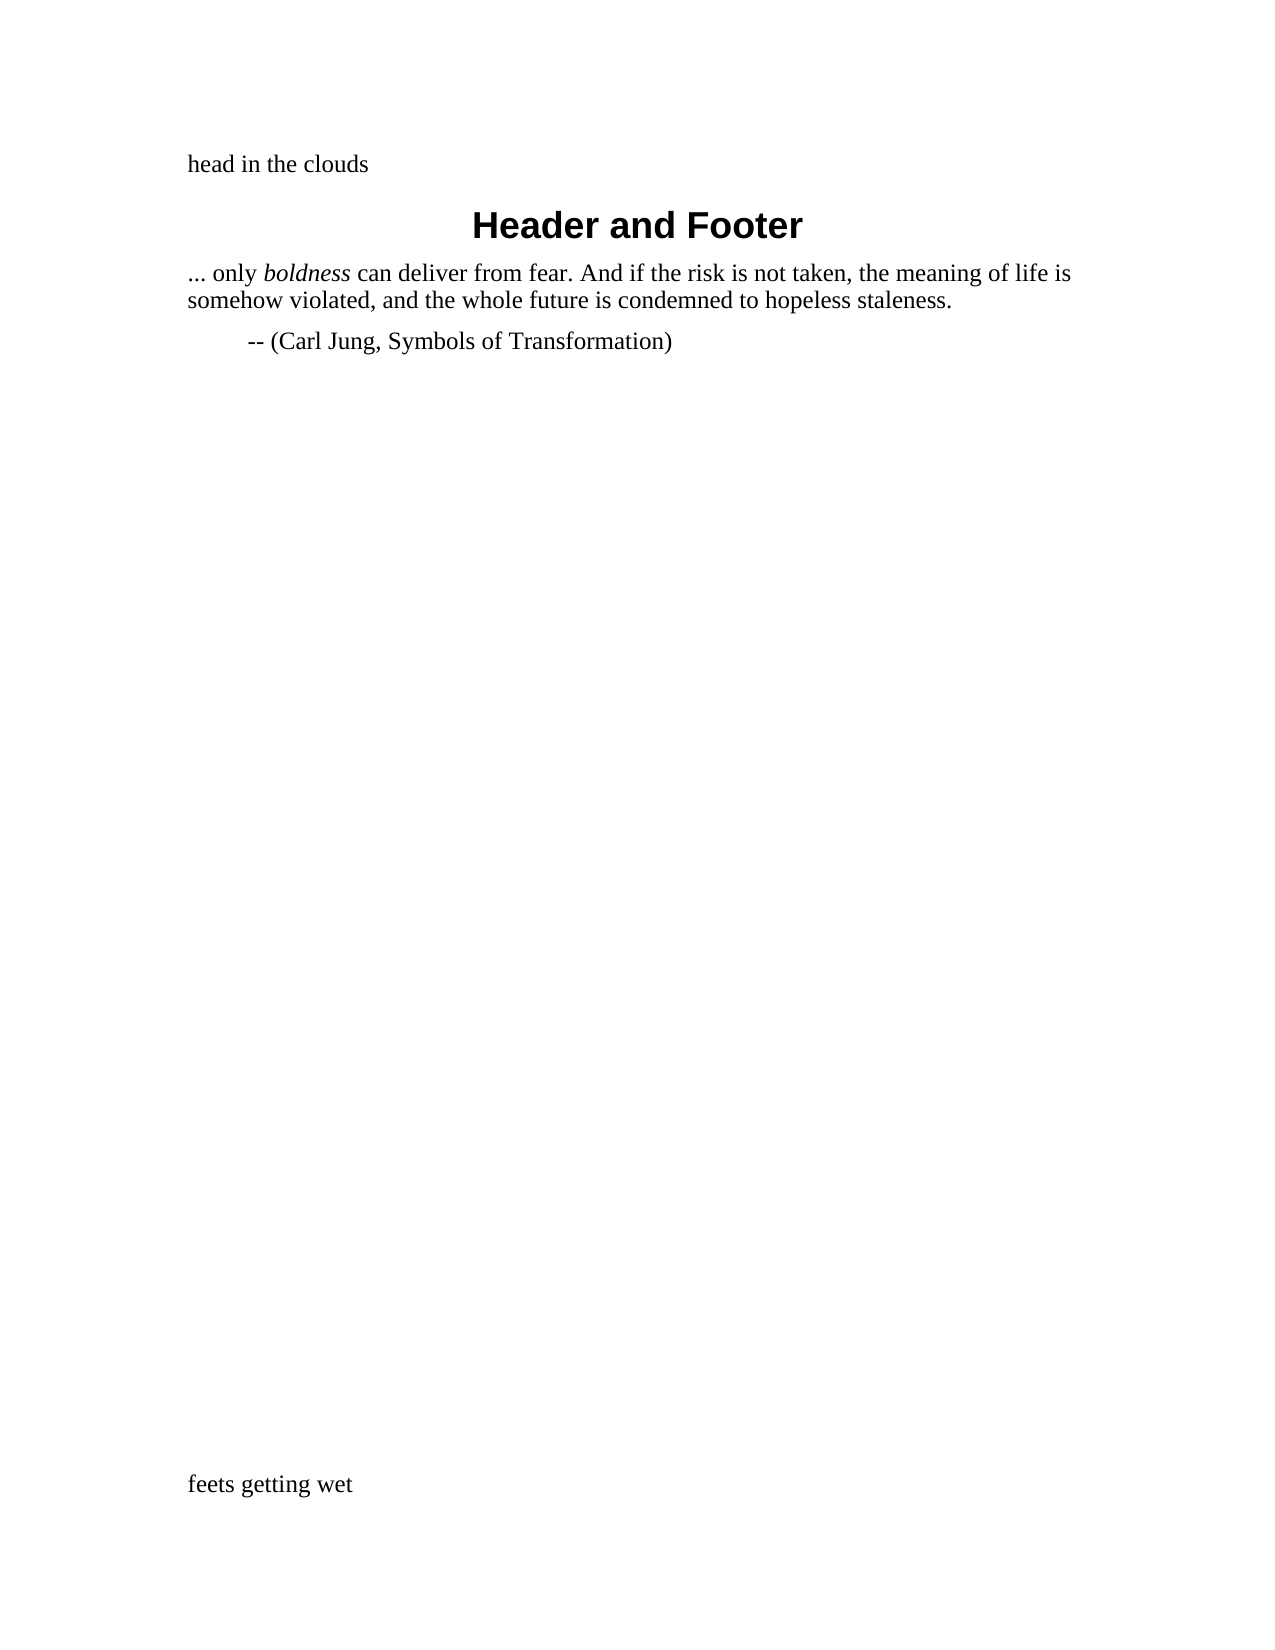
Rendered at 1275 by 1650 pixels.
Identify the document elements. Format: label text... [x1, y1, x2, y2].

text -- (Carl Jung, Symbols of Transformation) [247, 327, 967, 354]
text ... only boldness can deliver from fear. And if the risk is not taken, the meaning of life is somehow violated, and the whole future is condemned to hopeless staleness. [187, 259, 1087, 314]
title Header and Footer [187, 204, 1087, 246]
